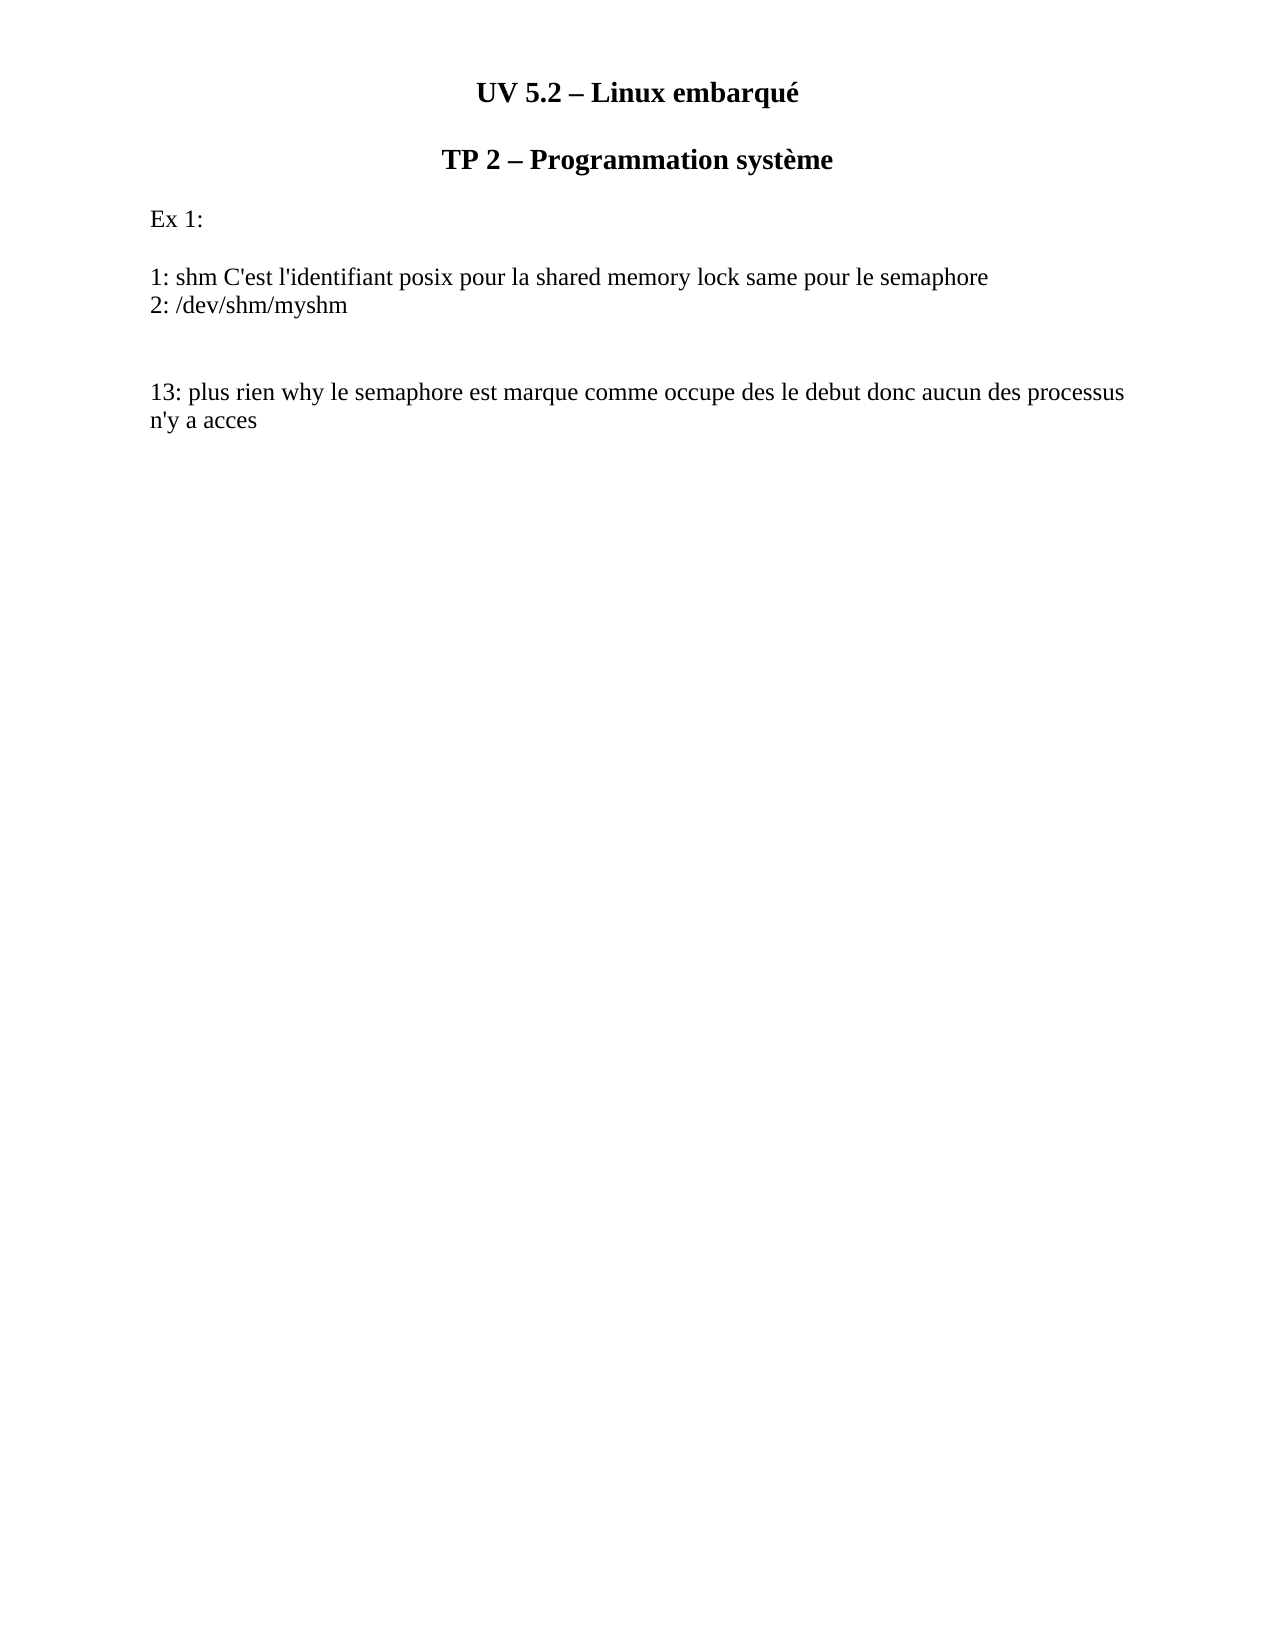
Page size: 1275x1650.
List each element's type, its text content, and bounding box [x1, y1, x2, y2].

text Ex 1: [150, 204, 1125, 233]
text 1: shm C'est l'identifiant posix pour la shared memory lock same pour le semaphore [150, 262, 1125, 291]
text 13: plus rien why le semaphore est marque comme occupe des le debut donc aucun des processus n'y a acces [150, 377, 1125, 434]
text UV 5.2 – Linux embarqué [150, 75, 1125, 108]
text TP 2 – Programmation système [150, 142, 1125, 176]
text 2: /dev/shm/myshm [150, 291, 1125, 319]
